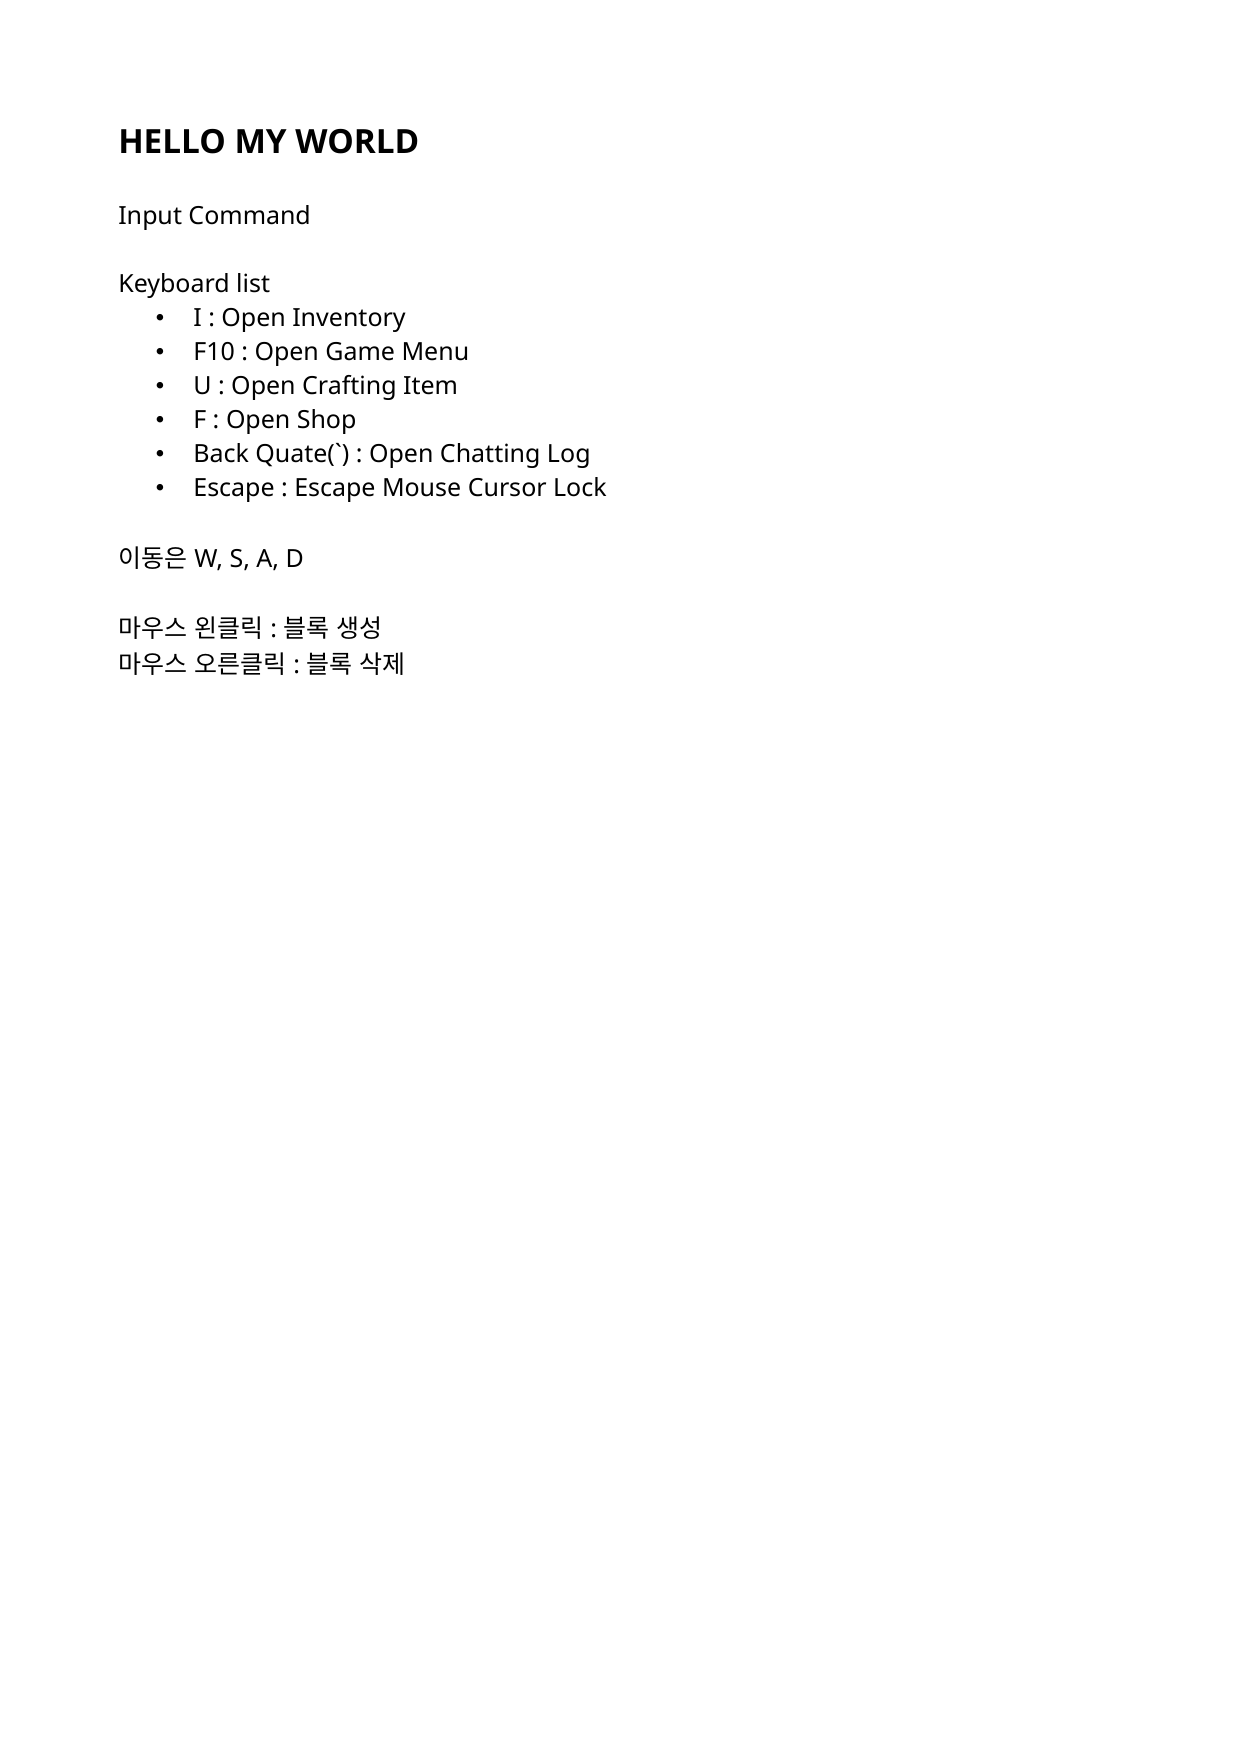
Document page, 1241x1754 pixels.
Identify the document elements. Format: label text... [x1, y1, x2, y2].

list Escape : Escape Mouse Cursor Lock [156, 470, 1122, 504]
list Back Quate(`) : Open Chatting Log [156, 436, 1122, 470]
text HELLO MY WORLD [118, 118, 1122, 163]
list U : Open Crafting Item [156, 368, 1122, 402]
text Keyboard list [118, 266, 1122, 300]
text 이동은 W, S, A, D [118, 538, 1122, 574]
list I : Open Inventory [156, 300, 1122, 334]
text Input Command [118, 198, 1122, 232]
text 마우스 오른클릭 : 블록 삭제 [118, 645, 1122, 681]
text 마우스 왼클릭 : 블록 생성 [118, 608, 1122, 645]
list F : Open Shop [156, 402, 1122, 436]
list F10 : Open Game Menu [156, 334, 1122, 368]
